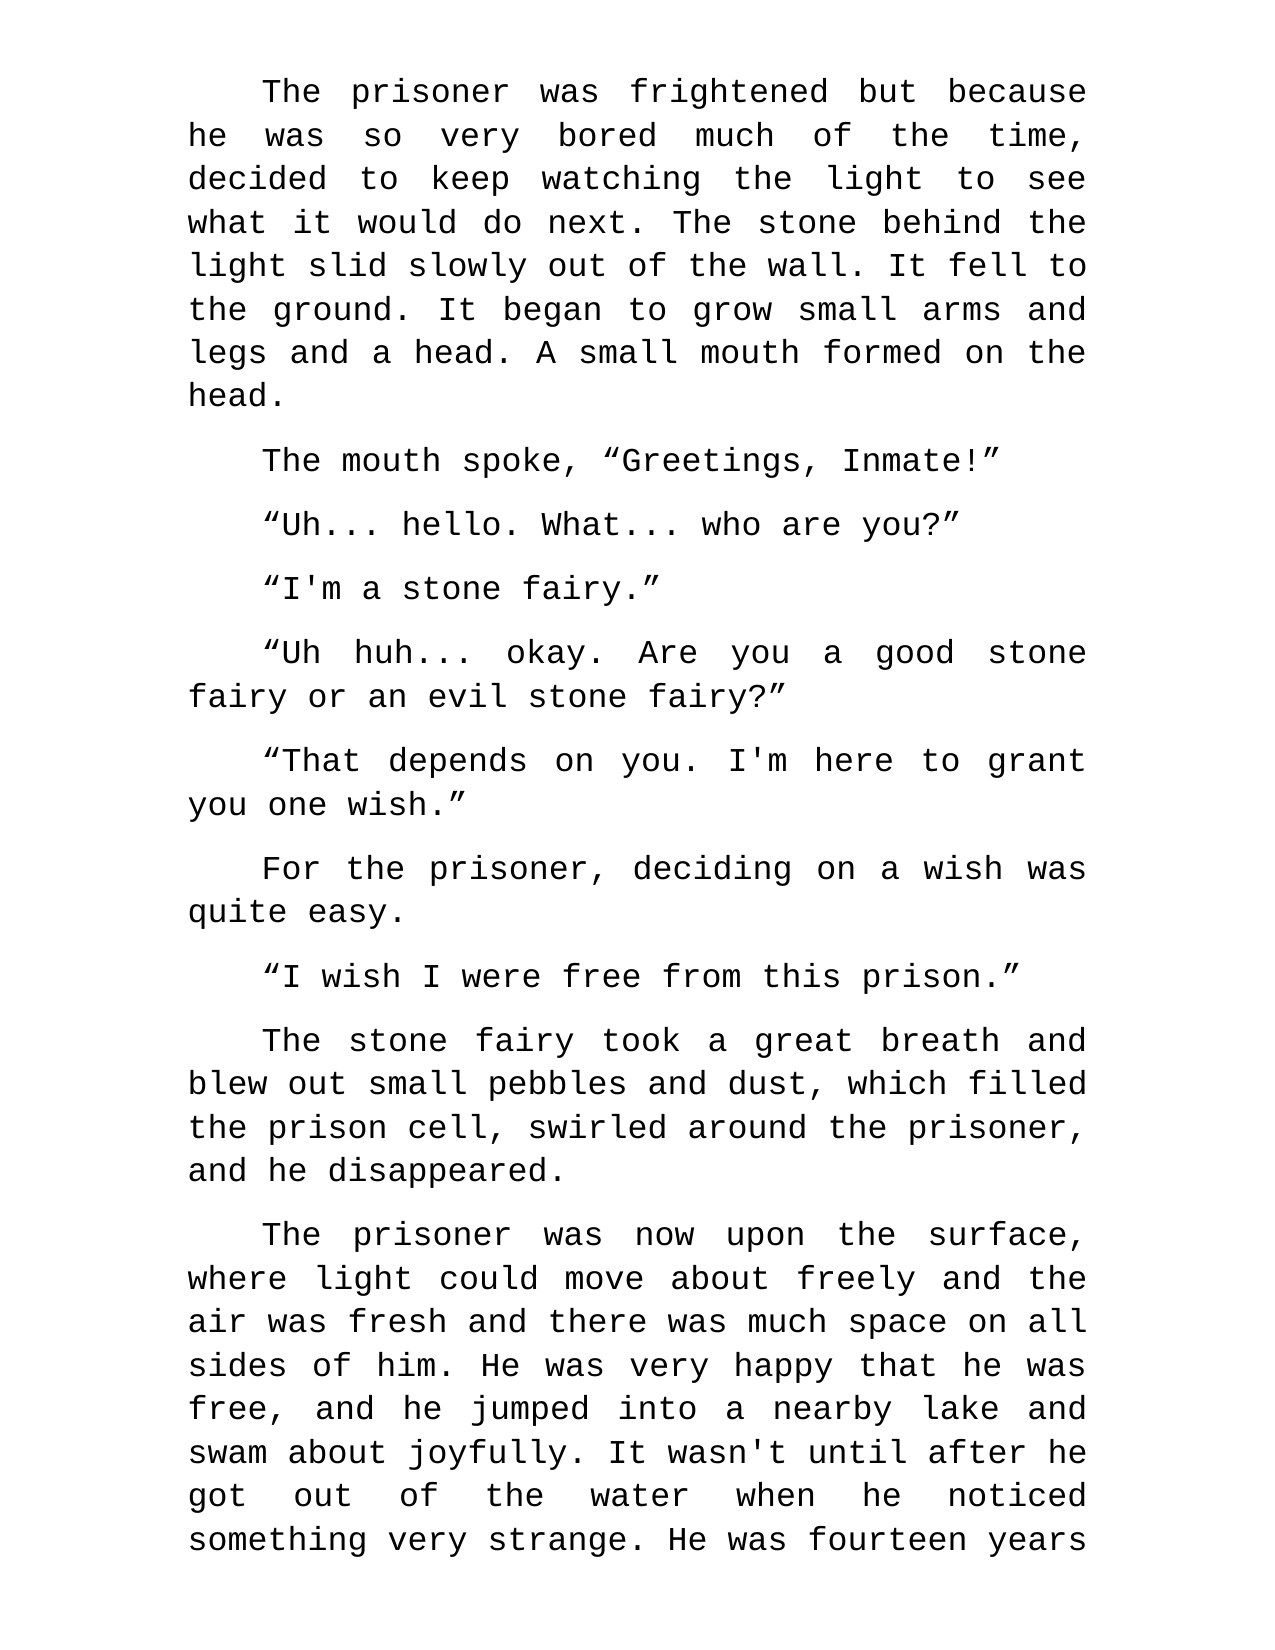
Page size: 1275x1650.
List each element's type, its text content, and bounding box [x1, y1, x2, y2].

text “That depends on you. I'm here to grant you one wish.” [187, 744, 1087, 825]
text The prisoner was now upon the surface, where light could move about freely and the air was fresh and there was much space on all sides of him. He was very happy that he was free, and he jumped into a nearby lake and swam about joyfully. It wasn't until after he got out of the water when he noticed something very strange. He was fourteen years [187, 1218, 1087, 1560]
text “Uh... hello. What... who are you?” [187, 508, 1087, 545]
text For the prisoner, deciding on a wish was quite easy. [187, 852, 1087, 933]
text The prisoner was frightened but because he was so very bored much of the time, decided to keep watching the light to see what it would do next. The stone behind the light slid slowly out of the wall. It fell to the ground. It began to grow small arms and legs and a head. A small mouth formed on the head. [187, 75, 1087, 417]
text The stone fairy took a great breath and blew out small pebbles and dust, which filled the prison cell, swirled around the prisoner, and he disappeared. [187, 1023, 1087, 1192]
text “Uh huh... okay. Are you a good stone fairy or an evil stone fairy?” [187, 636, 1087, 717]
text “I'm a stone fairy.” [187, 572, 1087, 610]
text The mouth spoke, “Greetings, Inmate!” [187, 443, 1087, 481]
text “I wish I were free from this prison.” [187, 959, 1087, 997]
